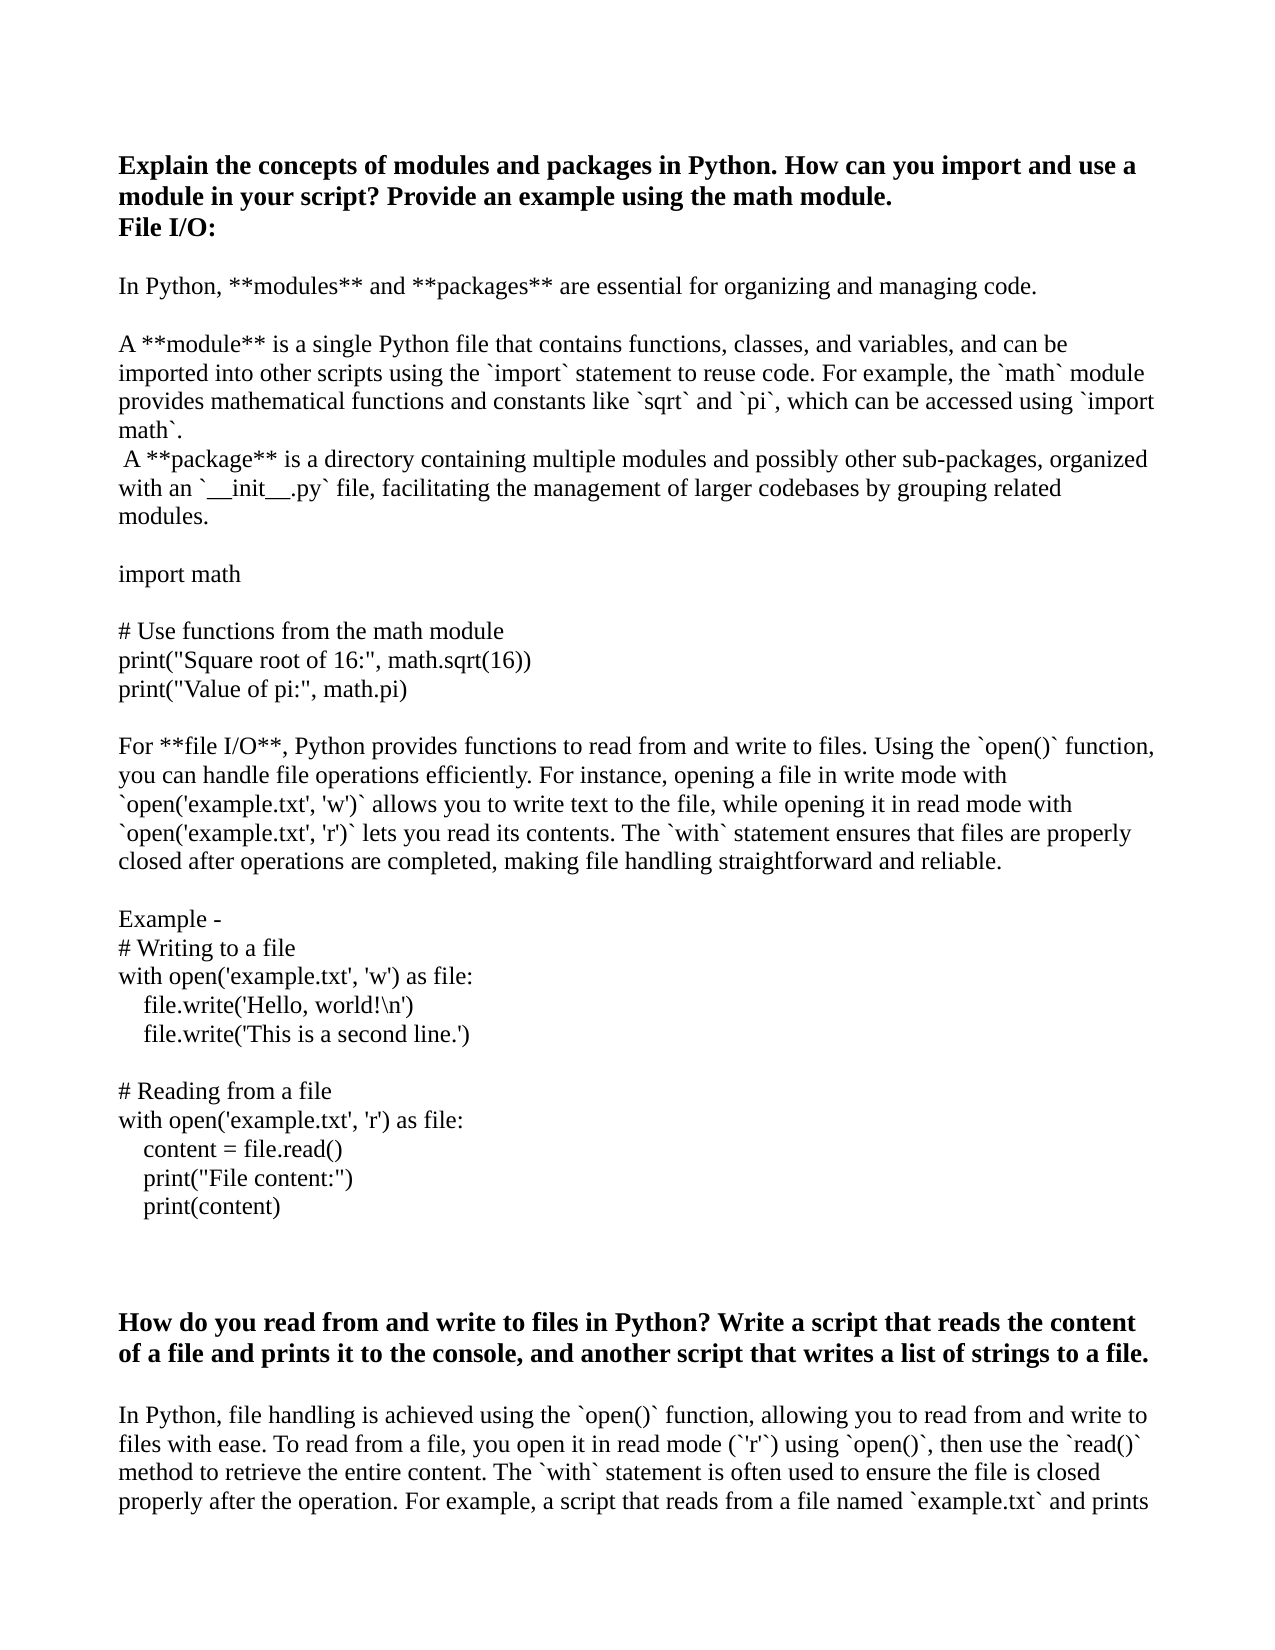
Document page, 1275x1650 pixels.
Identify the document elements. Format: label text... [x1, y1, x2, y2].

text print("Value of pi:", math.pi) [118, 674, 1157, 703]
text For **file I/O**, Python provides functions to read from and write to files. Using the `open()` function, you can handle file operations efficiently. For instance, opening a file in write mode with `open('example.txt', 'w')` allows you to write text to the file, while opening it in read mode with `open('example.txt', 'r')` lets you read its contents. The `with` statement ensures that files are properly closed after operations are completed, making file handling straightforward and reliable. [118, 731, 1157, 875]
text file.write('This is a second line.') [118, 1019, 1157, 1048]
text import math [118, 559, 1157, 588]
text A **module** is a single Python file that contains functions, classes, and variables, and can be imported into other scripts using the `import` statement to reuse code. For example, the `math` module provides mathematical functions and constants like `sqrt` and `pi`, which can be accessed using `import math`. [118, 329, 1157, 444]
text Explain the concepts of modules and packages in Python. How can you import and use a module in your script? Provide an example using the math module. [118, 149, 1157, 212]
text print("Square root of 16:", math.sqrt(16)) [118, 645, 1157, 674]
text A **package** is a directory containing multiple modules and possibly other sub-packages, organized with an `__init__.py` file, facilitating the management of larger codebases by grouping related modules. [118, 444, 1157, 530]
text In Python, file handling is achieved using the `open()` function, allowing you to read from and write to files with ease. To read from a file, you open it in read mode (`'r'`) using `open()`, then use the `read()` method to retrieve the entire content. The `with` statement is often used to ensure the file is closed properly after the operation. For example, a script that reads from a file named `example.txt` and prints [118, 1400, 1157, 1515]
text # Reading from a file [118, 1076, 1157, 1105]
text # Use functions from the math module [118, 616, 1157, 645]
text file.write('Hello, world!\n') [118, 990, 1157, 1019]
text In Python, **modules** and **packages** are essential for organizing and managing code. [118, 271, 1157, 300]
text File I/O: [118, 212, 1157, 243]
text How do you read from and write to files in Python? Write a script that reads the content of a file and prints it to the console, and another script that writes a list of strings to a file. [118, 1306, 1157, 1369]
text Example - [118, 904, 1157, 933]
text with open('example.txt', 'w') as file: [118, 961, 1157, 990]
text print(content) [118, 1191, 1157, 1220]
text # Writing to a file [118, 933, 1157, 961]
text with open('example.txt', 'r') as file: [118, 1105, 1157, 1134]
text content = file.read() [118, 1134, 1157, 1163]
text print("File content:") [118, 1163, 1157, 1191]
